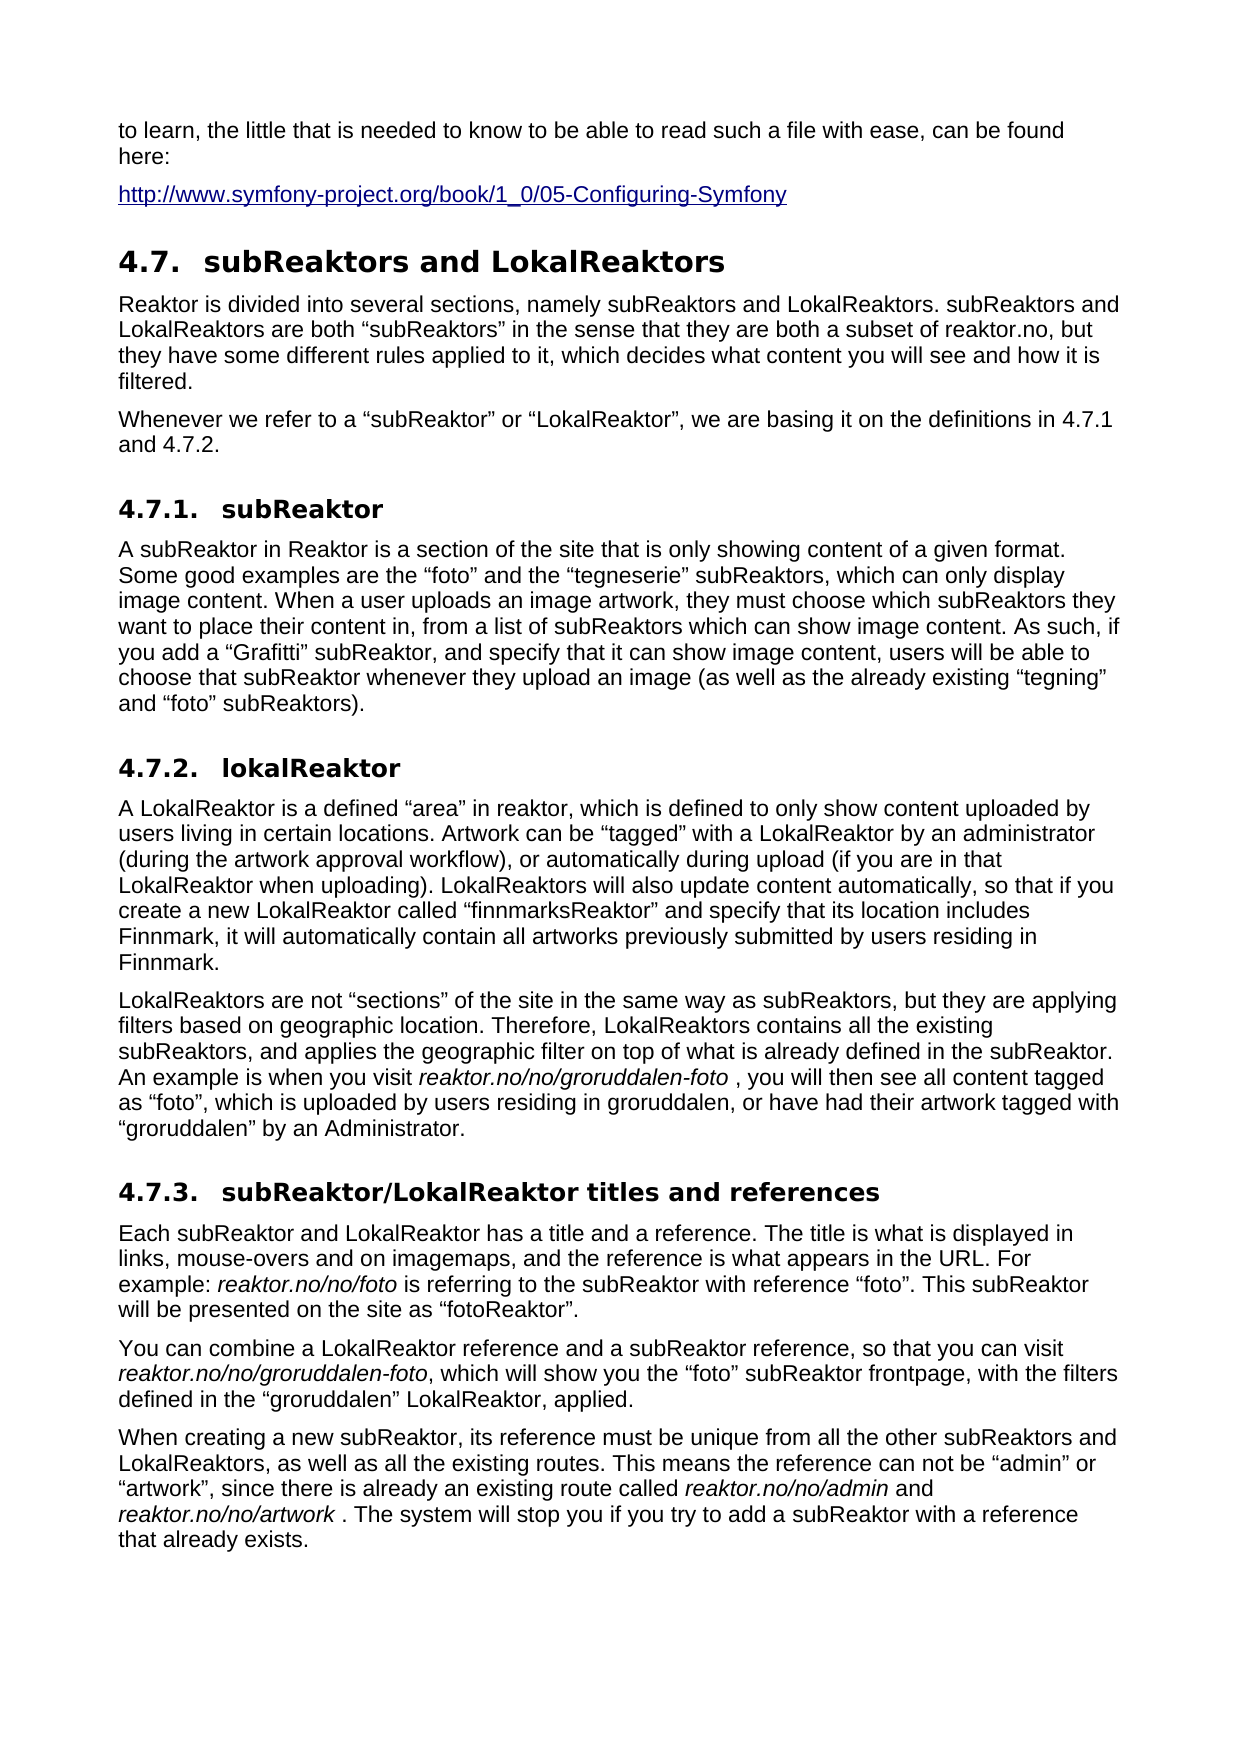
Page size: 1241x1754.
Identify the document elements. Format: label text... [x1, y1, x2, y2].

text Reaktor is divided into several sections, namely subReaktors and LokalReaktors. subReaktors and LokalReaktors are both “subReaktors” in the sense that they are both a subset of reaktor.no, but they have some different rules applied to it, which decides what content you will see and how it is filtered. [118, 291, 1122, 394]
text A subReaktor in Reaktor is a section of the site that is only showing content of a given format. Some good examples are the “foto” and the “tegneserie” subReaktors, which can only display image content. When a user uploads an image artwork, they must choose which subReaktors they want to place their content in, from a list of subReaktors which can show image content. As such, if you add a “Grafitti” subReaktor, and specify that it can show image content, users will be able to choose that subReaktor whenever they upload an image (as well as the already existing “tegning” and “foto” subReaktors). [118, 537, 1122, 716]
text to learn, the little that is needed to know to be able to read such a file with ease, can be found here: [118, 118, 1122, 169]
text A LokalReaktor is a defined “area” in reaktor, which is defined to only show content uploaded by users living in certain locations. Artwork can be “tagged” with a LokalReaktor by an administrator (during the artwork approval workflow), or automatically during upload (if you are in that LokalReaktor when uploading). LokalReaktors will also update content automatically, so that if you create a new LokalReaktor called “finnmarksReaktor” and specify that its location includes Finnmark, it will automatically contain all artworks previously submitted by users residing in Finnmark. [118, 795, 1122, 975]
subtitle subReaktor/LokalReaktor titles and references [118, 1178, 1122, 1208]
subtitle subReaktor [118, 495, 1122, 524]
text LokalReaktors are not “sections” of the site in the same way as subReaktors, but they are applying filters based on geographic location. Therefore, LokalReaktors contains all the existing subReaktors, and applies the geographic filter on top of what is already defined in the subReaktor. An example is when you visit reaktor.no/no/groruddalen-foto , you will then see all content tagged as “foto”, which is uploaded by users residing in groruddalen, or have had their artwork tagged with “groruddalen” by an Administrator. [118, 987, 1122, 1141]
text Whenever we refer to a “subReaktor” or “LokalReaktor”, we are basing it on the definitions in 4.7.1 and 4.7.2. [118, 406, 1122, 458]
text You can combine a LokalReaktor reference and a subReaktor reference, so that you can visit reaktor.no/no/groruddalen-foto, which will show you the “foto” subReaktor frontpage, with the filters defined in the “groruddalen” LokalReaktor, applied. [118, 1335, 1122, 1412]
text http://www.symfony-project.org/book/1_0/05-Configuring-Symfony [118, 182, 1122, 207]
subtitle lokalReaktor [118, 754, 1122, 783]
text When creating a new subReaktor, its reference must be unique from all the other subReaktors and LokalReaktors, as well as all the existing routes. This means the reference can not be “admin” or “artwork”, since there is already an existing route called reaktor.no/no/admin and reaktor.no/no/artwork . The system will stop you if you try to add a subReaktor with a reference that already exists. [118, 1424, 1122, 1553]
text Each subReaktor and LokalReaktor has a title and a reference. The title is what is displayed in links, mouse-overs and on imagemaps, and the reference is what appears in the URL. For example: reaktor.no/no/foto is referring to the subReaktor with reference “foto”. This subReaktor will be presented on the site as “fotoReaktor”. [118, 1220, 1122, 1323]
